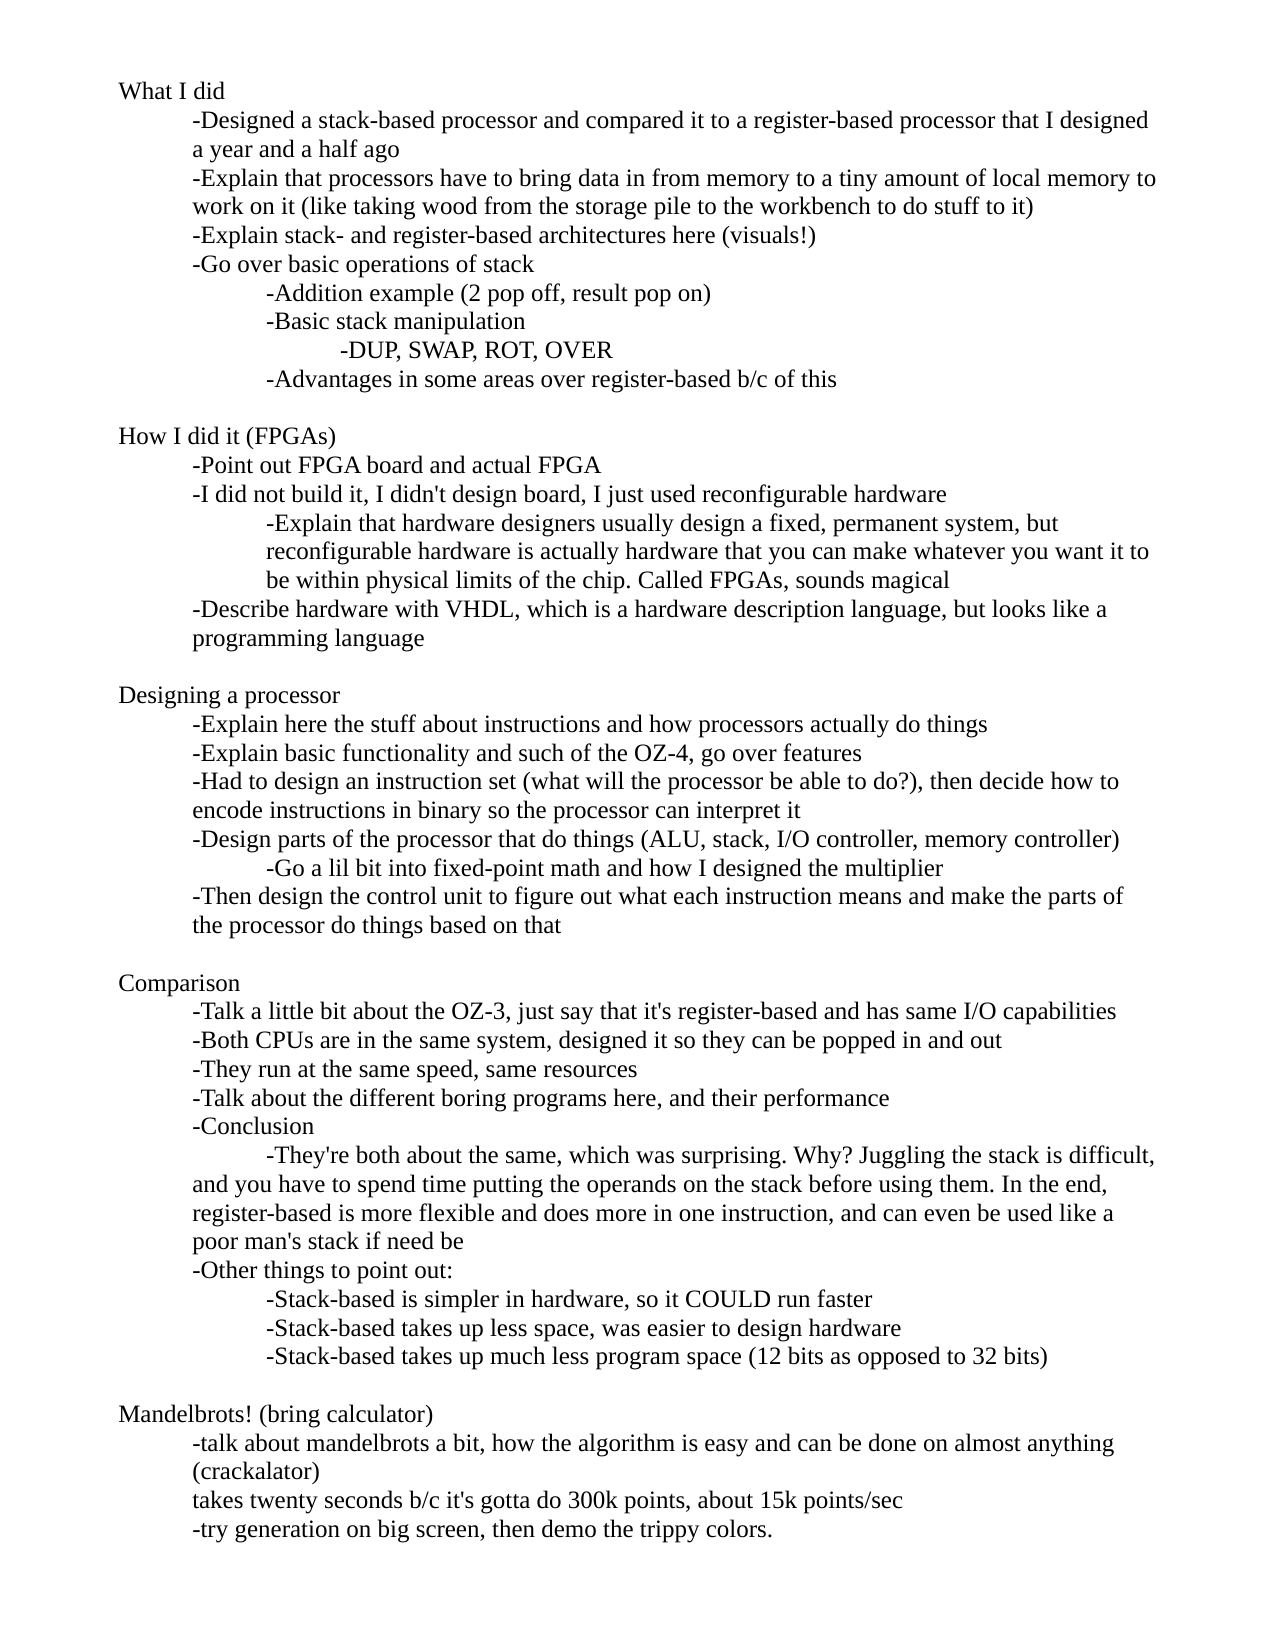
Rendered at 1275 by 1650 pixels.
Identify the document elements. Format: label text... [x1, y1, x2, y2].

text -Design parts of the processor that do things (ALU, stack, I/O controller, memory controller) [118, 824, 1157, 853]
text -Explain here the stuff about instructions and how processors actually do things [118, 709, 1157, 738]
text -Explain basic functionality and such of the OZ-4, go over features [118, 738, 1157, 766]
text -Point out FPGA board and actual FPGA [118, 450, 1157, 479]
text -DUP, SWAP, ROT, OVER [118, 335, 1157, 364]
text -Then design the control unit to figure out what each instruction means and make the parts of the processor do things based on that [118, 881, 1157, 939]
text -Both CPUs are in the same system, designed it so they can be popped in and out [118, 1025, 1157, 1054]
text -Explain stack- and register-based architectures here (visuals!) [118, 220, 1157, 249]
text Comparison [118, 968, 1157, 996]
text Designing a processor [118, 680, 1157, 709]
text -They're both about the same, which was surprising. Why? Juggling the stack is difficult, and you have to spend time putting the operands on the stack before using them. In the end, register-based is more flexible and does more in one instruction, and can even be used like a poor man's stack if need be [118, 1140, 1157, 1255]
text -Had to design an instruction set (what will the processor be able to do?), then decide how to encode instructions in binary so the processor can interpret it [118, 766, 1157, 824]
text -Explain that hardware designers usually design a fixed, permanent system, but reconfigurable hardware is actually hardware that you can make whatever you want it to be within physical limits of the chip. Called FPGAs, sounds magical [118, 508, 1157, 594]
text -Stack-based takes up less space, was easier to design hardware [118, 1313, 1157, 1341]
text -Describe hardware with VHDL, which is a hardware description language, but looks like a programming language [118, 594, 1157, 651]
text -Designed a stack-based processor and compared it to a register-based processor that I designed a year and a half ago [118, 105, 1157, 163]
text Mandelbrots! (bring calculator) [118, 1399, 1157, 1428]
text -Stack-based is simpler in hardware, so it COULD run faster [118, 1284, 1157, 1313]
text How I did it (FPGAs) [118, 421, 1157, 450]
text -Go a lil bit into fixed-point math and how I designed the multiplier [118, 853, 1157, 881]
text -Talk about the different boring programs here, and their performance [118, 1083, 1157, 1111]
text -Advantages in some areas over register-based b/c of this [118, 364, 1157, 393]
text -Talk a little bit about the OZ-3, just say that it's register-based and has same I/O capabilities [118, 996, 1157, 1025]
text -talk about mandelbrots a bit, how the algorithm is easy and can be done on almost anything (crackalator) [118, 1428, 1157, 1485]
text -Addition example (2 pop off, result pop on) [118, 278, 1157, 306]
text -I did not build it, I didn't design board, I just used reconfigurable hardware [118, 479, 1157, 508]
text -They run at the same speed, same resources [118, 1054, 1157, 1083]
text -Conclusion [118, 1111, 1157, 1140]
text -Other things to point out: [118, 1255, 1157, 1284]
text -Explain that processors have to bring data in from memory to a tiny amount of local memory to work on it (like taking wood from the storage pile to the workbench to do stuff to it) [118, 163, 1157, 220]
text -Basic stack manipulation [118, 306, 1157, 335]
text What I did [118, 76, 1157, 105]
text -try generation on big screen, then demo the trippy colors. [118, 1514, 1157, 1543]
text -Stack-based takes up much less program space (12 bits as opposed to 32 bits) [118, 1341, 1157, 1370]
text -Go over basic operations of stack [118, 249, 1157, 278]
text takes twenty seconds b/c it's gotta do 300k points, about 15k points/sec [118, 1485, 1157, 1514]
